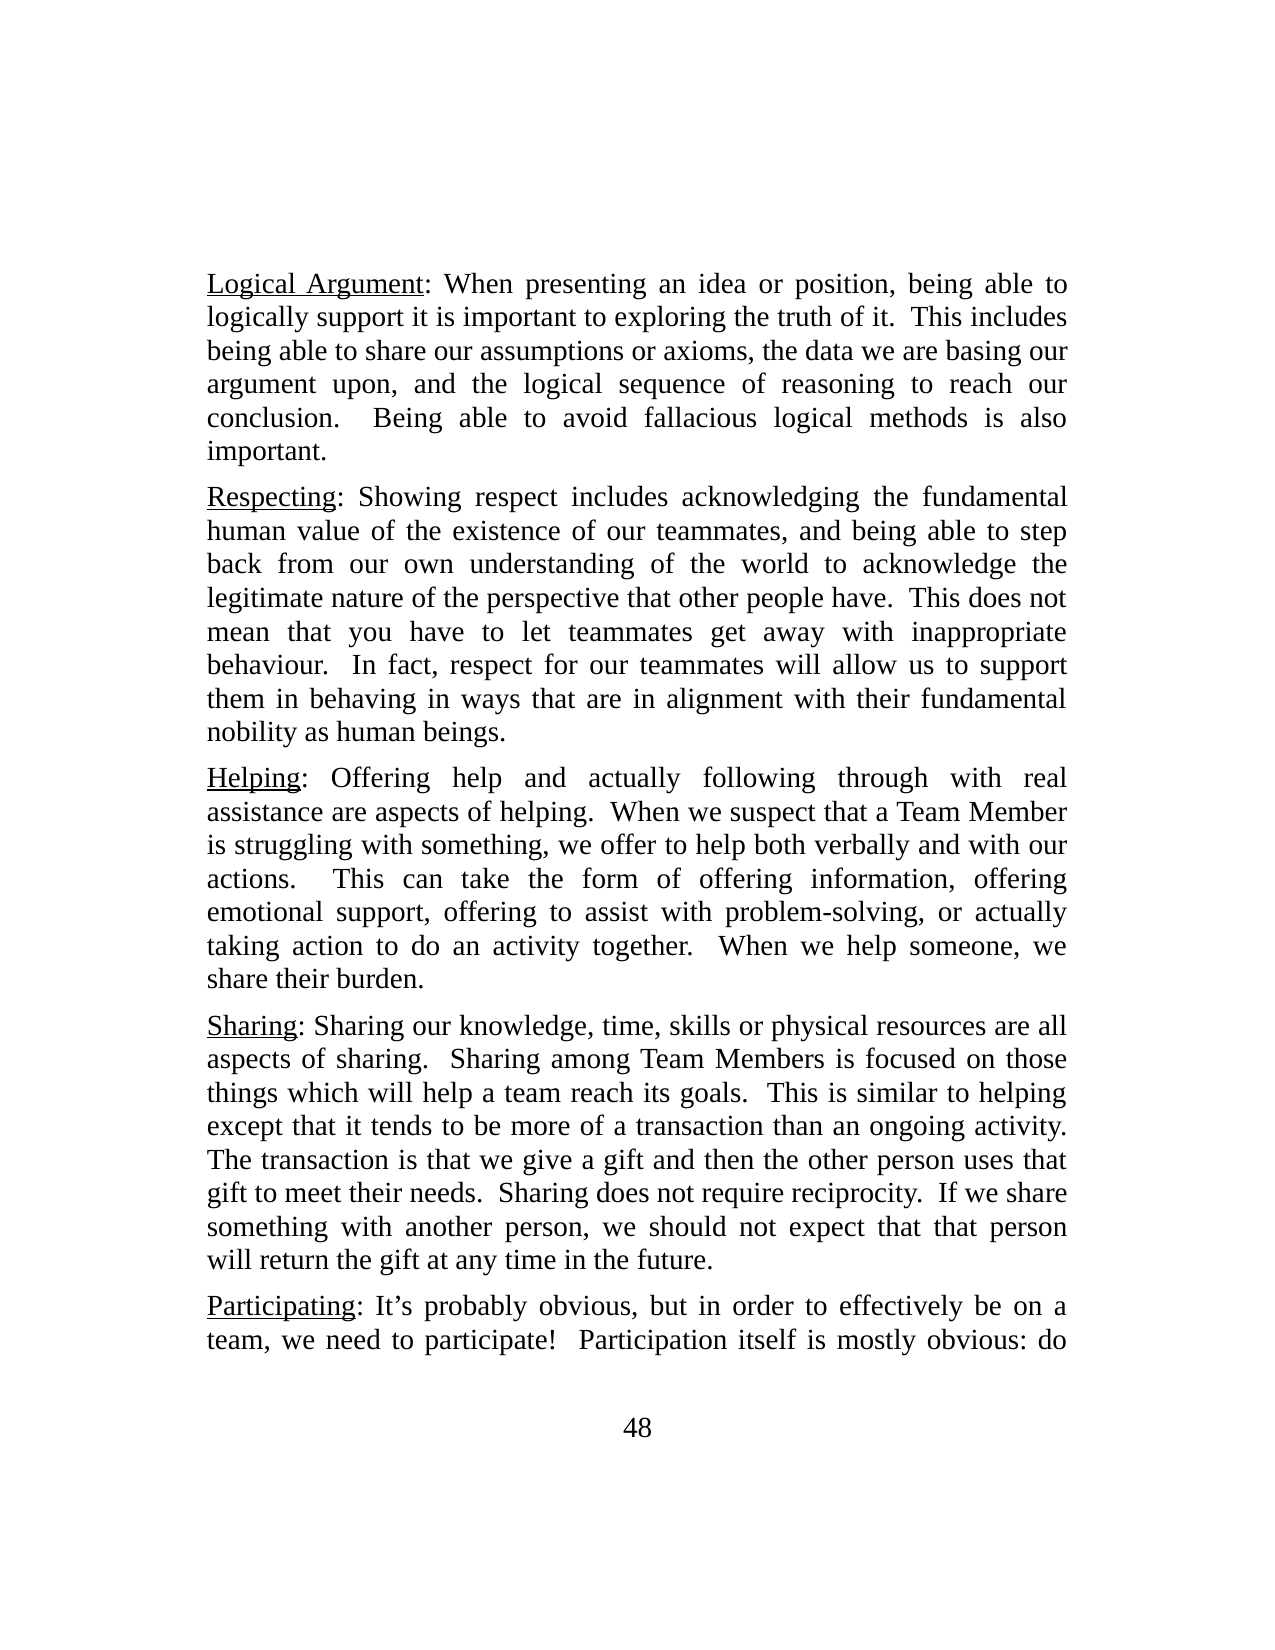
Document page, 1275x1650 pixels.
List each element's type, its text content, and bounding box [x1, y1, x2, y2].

text Logical Argument: When presenting an idea or position, being able to logically support it is important to exploring the truth of it. This includes being able to share our assumptions or axioms, the data we are basing our argument upon, and the logical sequence of reasoning to reach our conclusion. Being able to avoid fallacious logical methods is also important. [207, 266, 1068, 467]
text Participating: It’s probably obvious, but in order to effectively be on a team, we need to participate! Participation itself is mostly obvious: do [207, 1288, 1068, 1356]
text Sharing: Sharing our knowledge, time, skills or physical resources are all aspects of sharing. Sharing among Team Members is focused on those things which will help a team reach its goals. This is similar to helping except that it tends to be more of a transaction than an ongoing activity. The transaction is that we give a gift and then the other person uses that gift to meet their needs. Sharing does not require reciprocity. If we share something with another person, we should not expect that that person will return the gift at any time in the future. [207, 1008, 1068, 1276]
text Respecting: Showing respect includes acknowledging the fundamental human value of the existence of our teammates, and being able to step back from our own understanding of the world to acknowledge the legitimate nature of the perspective that other people have. This does not mean that you have to let teammates get away with inappropriate behaviour. In fact, respect for our teammates will allow us to support them in behaving in ways that are in alignment with their fundamental nobility as human beings. [207, 479, 1068, 748]
text Helping: Offering help and actually following through with real assistance are aspects of helping. When we suspect that a Team Member is struggling with something, we offer to help both verbally and with our actions. This can take the form of offering information, offering emotional support, offering to assist with problem-solving, or actually taking action to do an activity together. When we help someone, we share their burden. [207, 760, 1068, 995]
